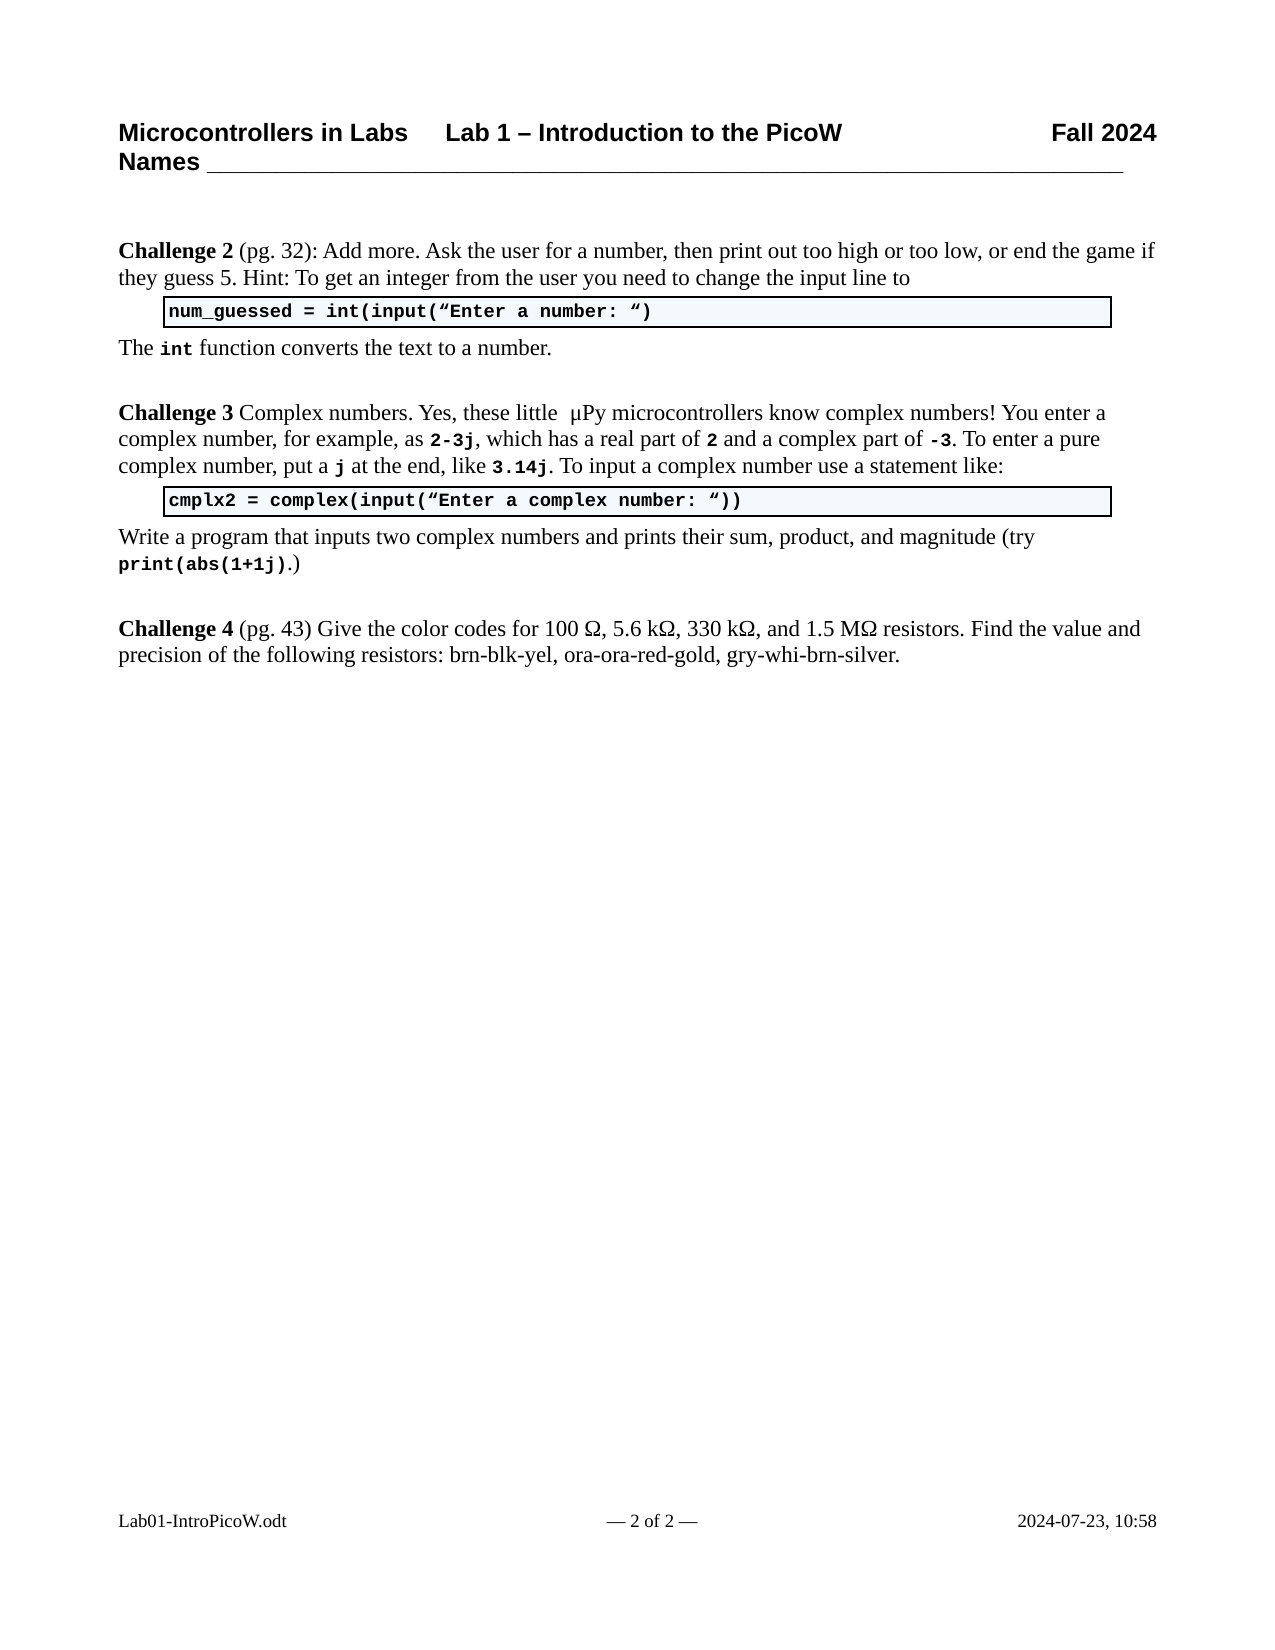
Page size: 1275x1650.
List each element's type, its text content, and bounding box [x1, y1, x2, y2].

text The int function converts the text to a number. [118, 334, 1157, 361]
text num_guessed = int(input(“Enter a number: “) [165, 298, 1110, 326]
text Challenge 2 (pg. 32): Add more. Ask the user for a number, then print out too high or too low, or end the game if they guess 5. Hint: To get an integer from the user you need to change the input line to [118, 237, 1157, 290]
text cmplx2 = complex(input(“Enter a complex number: “)) [165, 488, 1110, 515]
text Challenge 4 (pg. 43) Give the color codes for 100 Ω, 5.6 kΩ, 330 kΩ, and 1.5 MΩ resistors. Find the value and precision of the following resistors: brn-blk-yel, ora-ora-red-gold, gry-whi-brn-silver. [118, 615, 1157, 667]
text Write a program that inputs two complex numbers and prints their sum, product, and magnitude (try print(abs(1+1j).) [118, 523, 1157, 576]
text Challenge 3 Complex numbers. Yes, these little μPy microcontrollers know complex numbers! You enter a complex number, for example, as 2-3j, which has a real part of 2 and a complex part of -3. To enter a pure complex number, put a j at the end, like 3.14j. To input a complex number use a statement like: [118, 399, 1157, 479]
